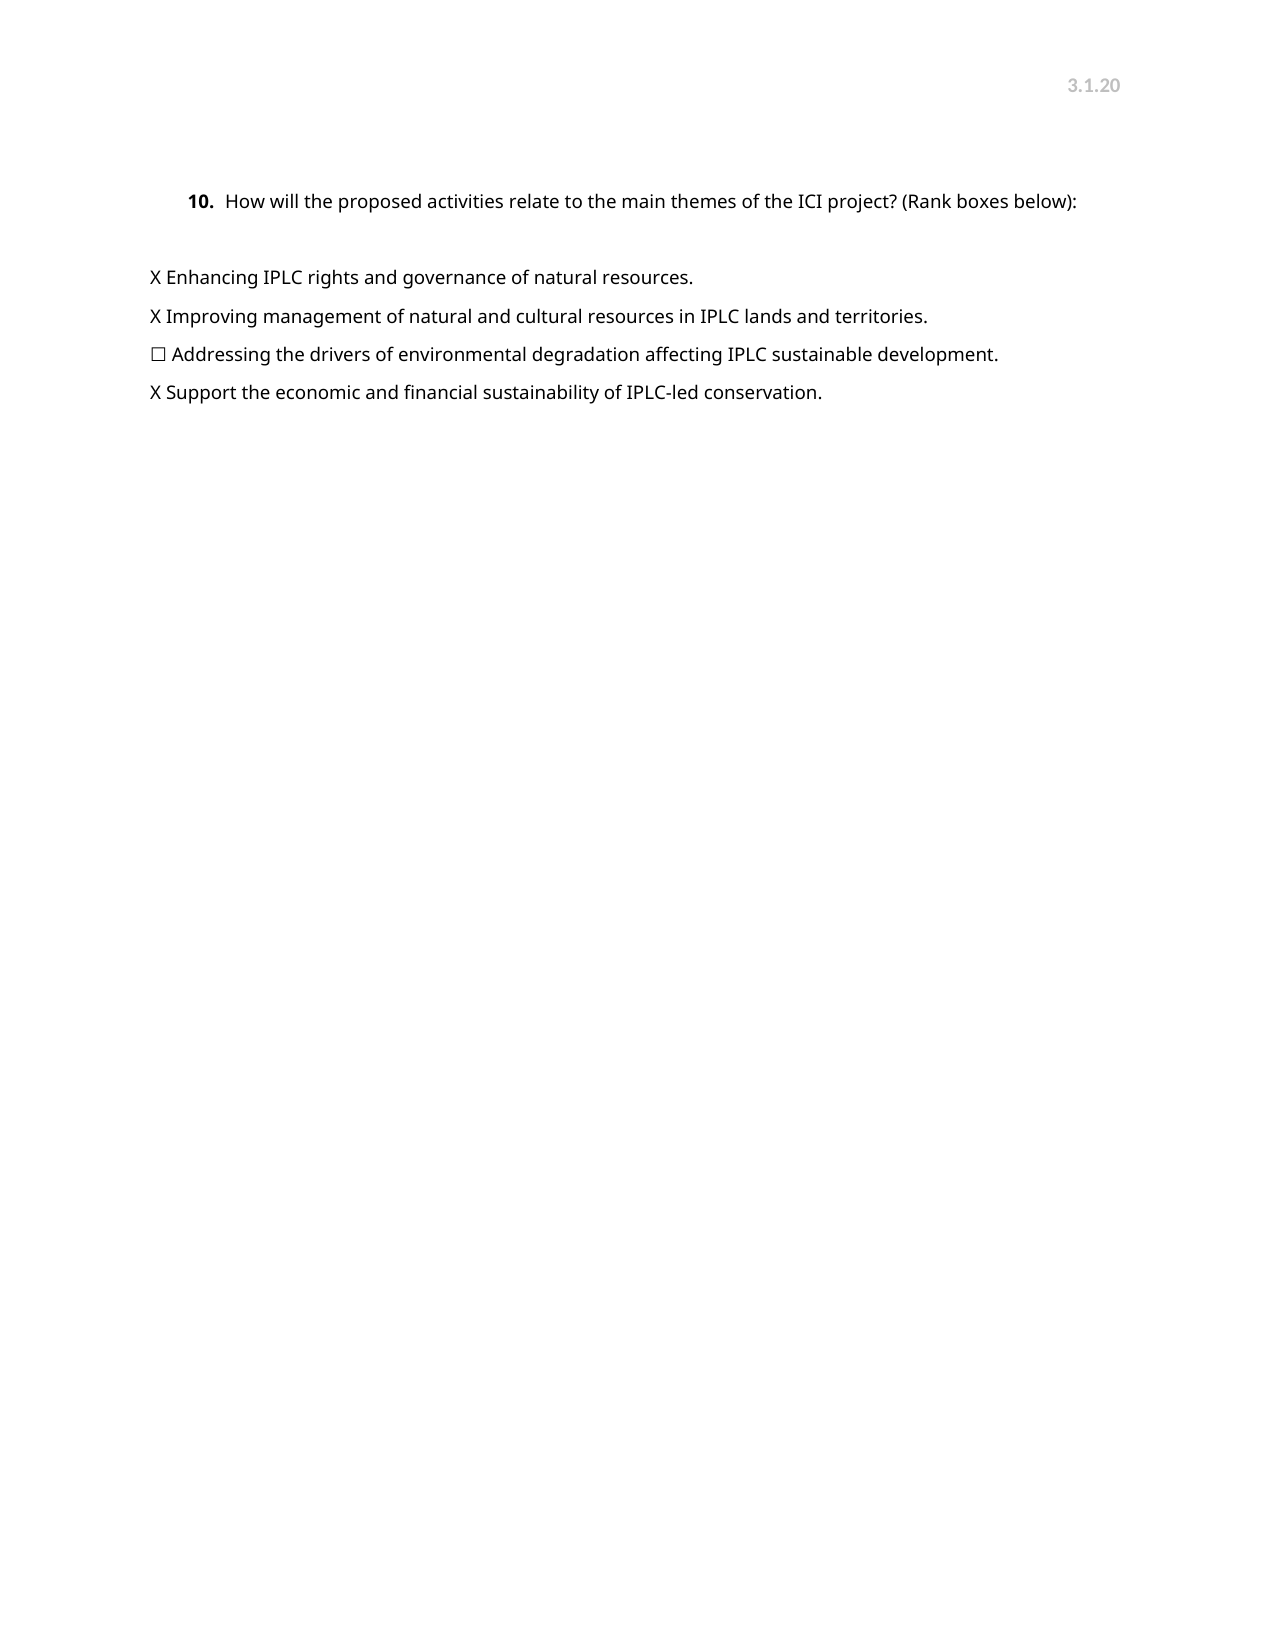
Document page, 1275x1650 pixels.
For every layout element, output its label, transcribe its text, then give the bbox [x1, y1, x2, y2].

list How will the proposed activities relate to the main themes of the ICI project? (Rank boxes below): [187, 188, 1125, 214]
text X Improving management of natural and cultural resources in IPLC lands and territories. [150, 303, 1125, 328]
text ☐ Addressing the drivers of environmental degradation affecting IPLC sustainable development. [150, 341, 1125, 367]
text X Support the economic and financial sustainability of IPLC-led conservation. [150, 379, 1125, 405]
text X Enhancing IPLC rights and governance of natural resources. [150, 265, 1125, 290]
